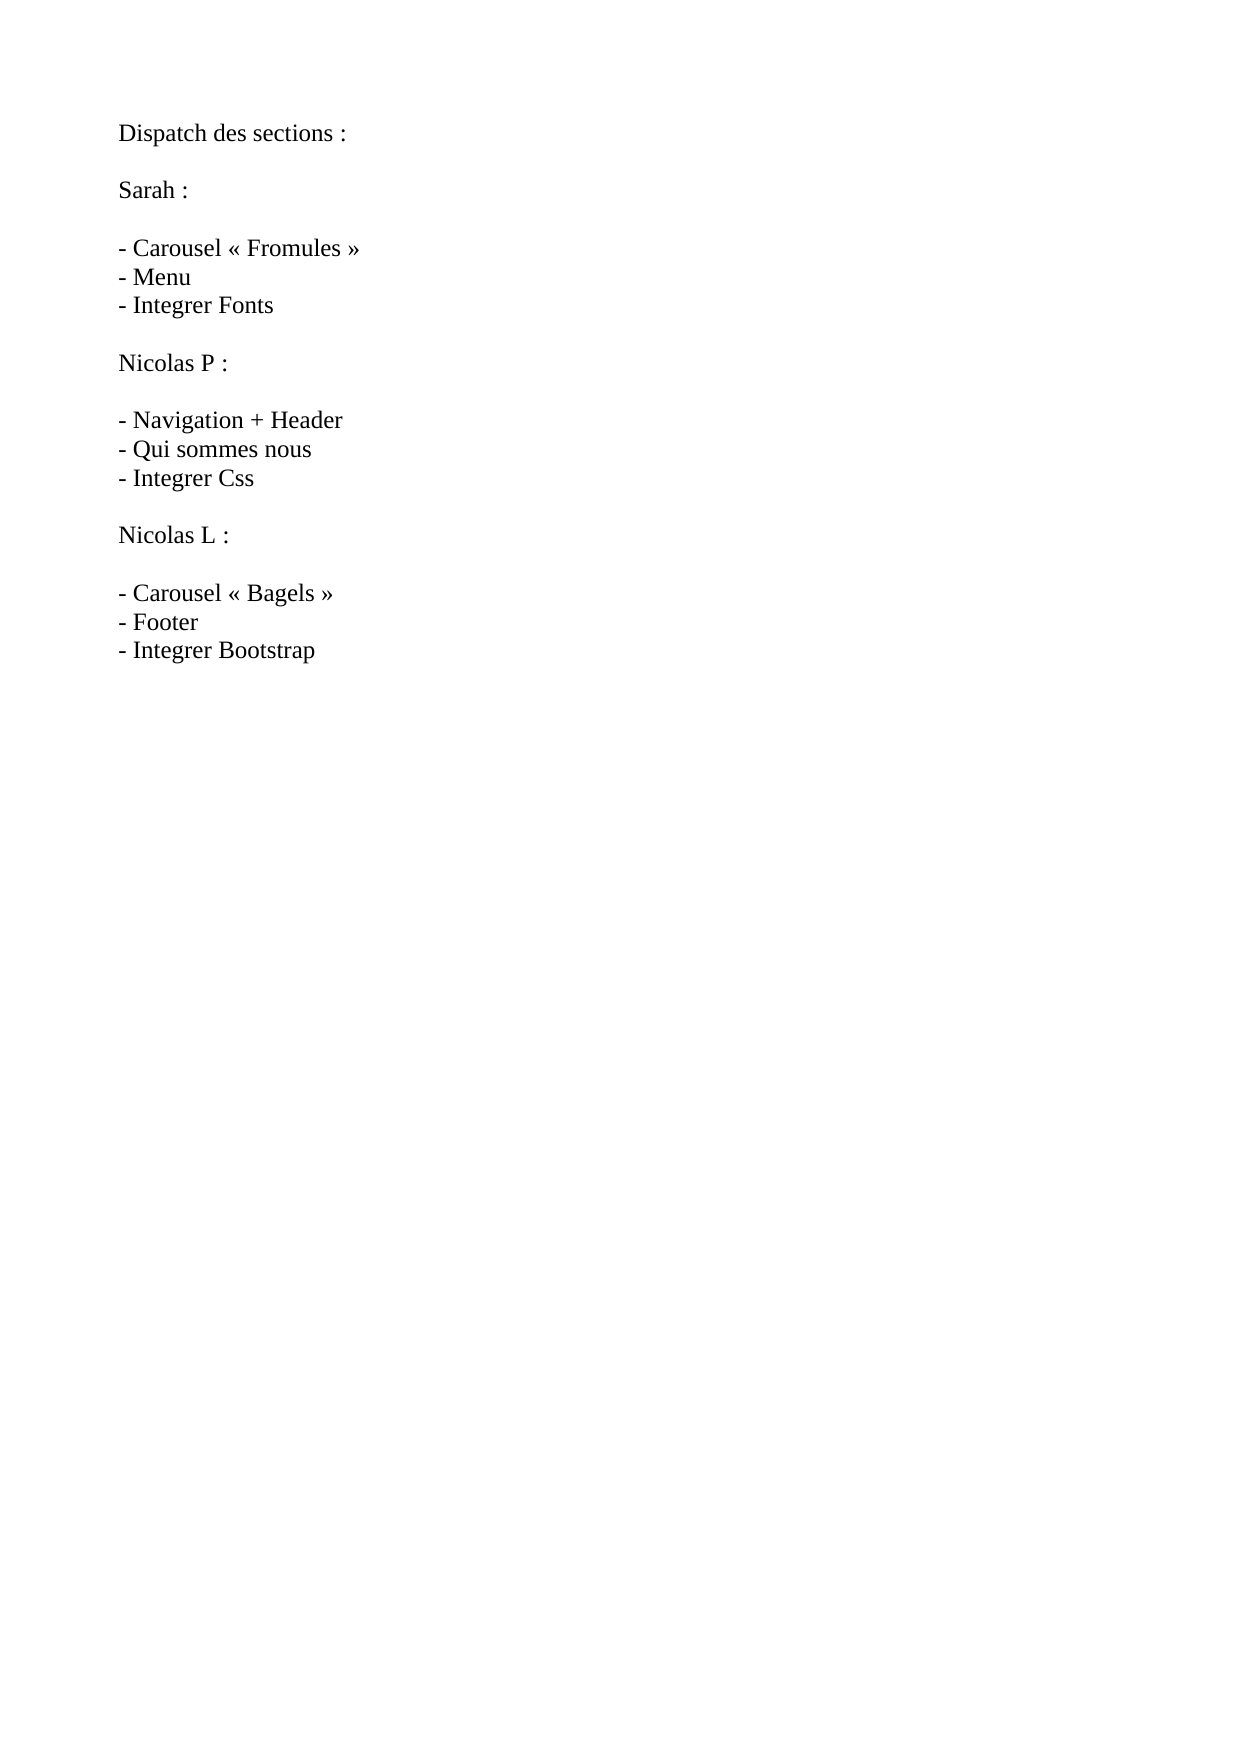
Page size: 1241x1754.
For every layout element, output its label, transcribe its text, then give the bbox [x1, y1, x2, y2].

text Nicolas L : [118, 521, 1122, 549]
text Nicolas P : [118, 348, 1122, 377]
text Sarah : [118, 176, 1122, 204]
text - Navigation + Header [118, 406, 1122, 434]
text - Integrer Bootstrap [118, 636, 1122, 664]
text - Menu [118, 262, 1122, 291]
text Dispatch des sections : [118, 118, 1122, 147]
text - Footer [118, 607, 1122, 636]
text - Integrer Fonts [118, 291, 1122, 319]
text - Integrer Css [118, 463, 1122, 492]
text - Qui sommes nous [118, 434, 1122, 463]
text - Carousel « Fromules » [118, 233, 1122, 262]
text - Carousel « Bagels » [118, 578, 1122, 607]
